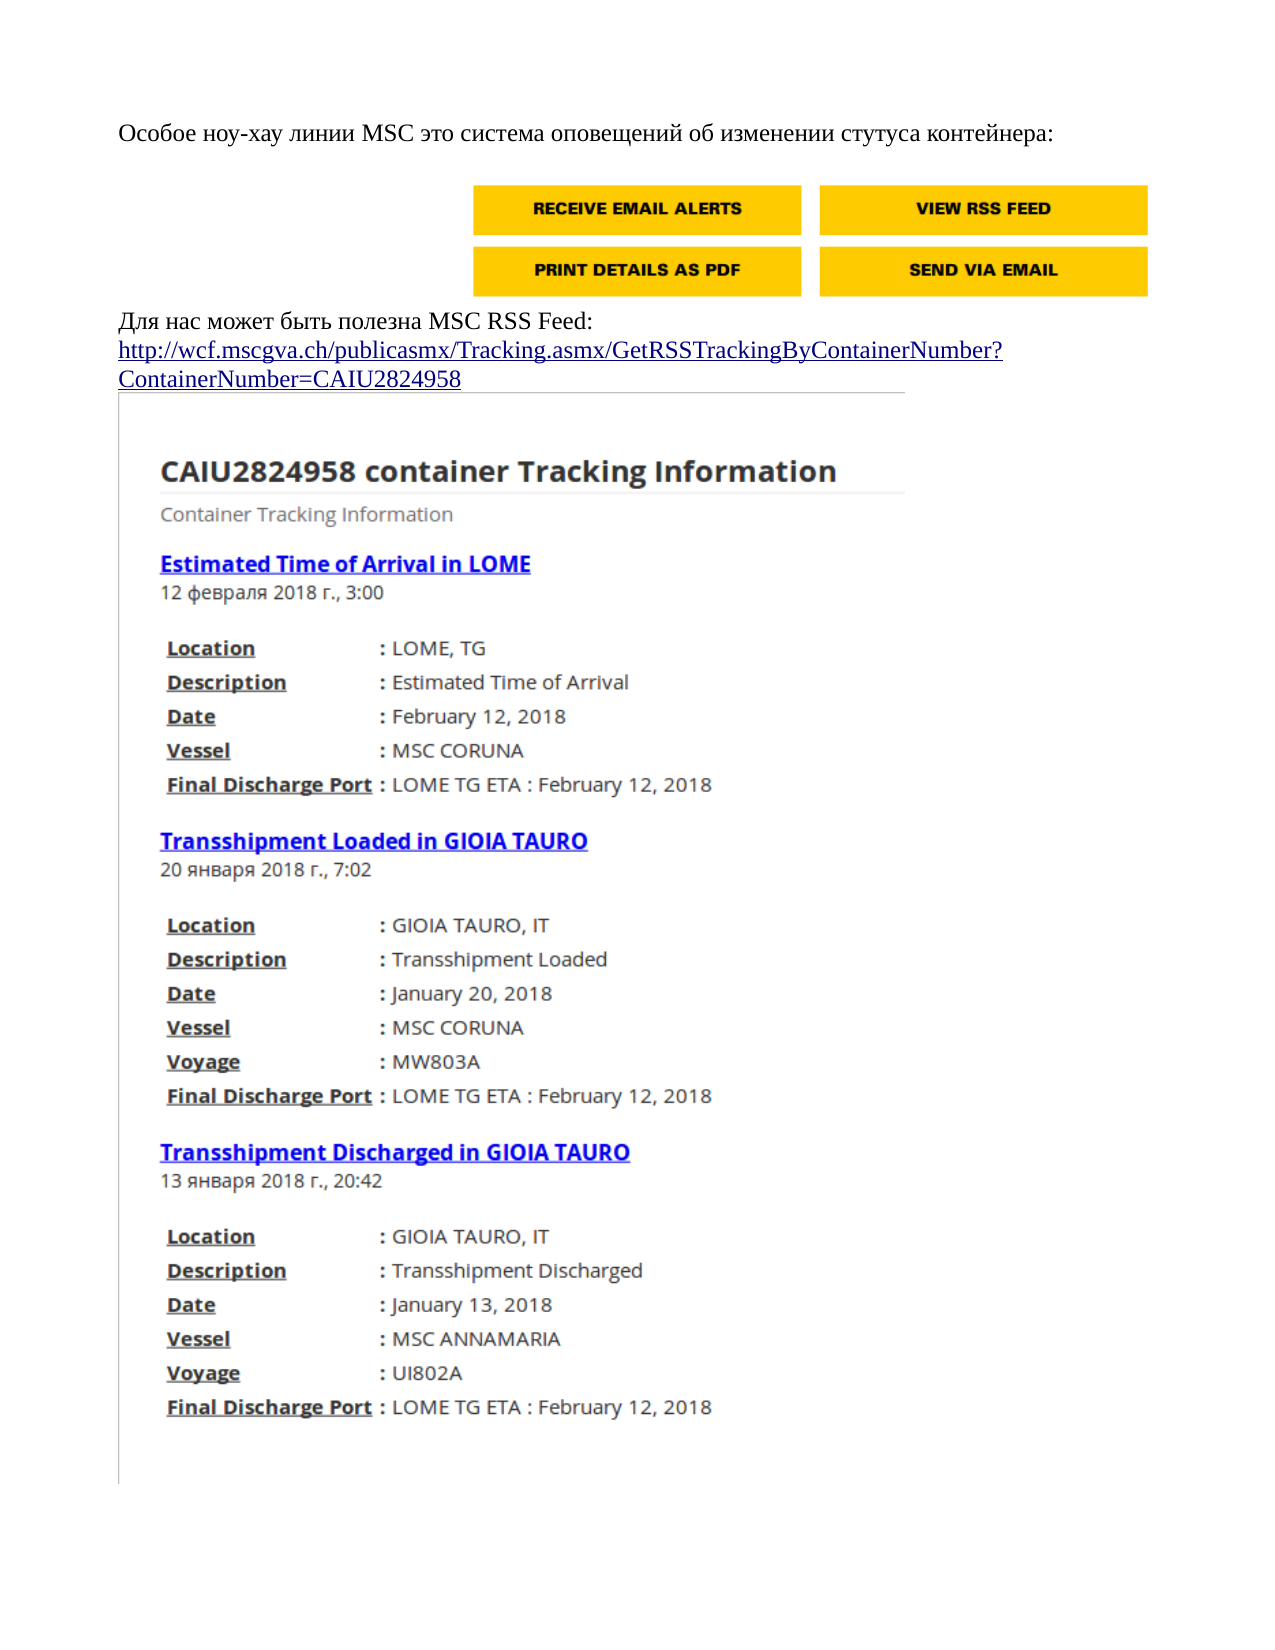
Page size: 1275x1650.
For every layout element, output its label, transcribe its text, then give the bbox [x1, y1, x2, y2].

picture [118, 392, 905, 1484]
text Для нас может быть полезна MSC RSS Feed: [118, 307, 1157, 335]
text http://wcf.mscgva.ch/publicasmx/Tracking.asmx/GetRSSTrackingByContainerNumber?ContainerNumber=CAIU2824958 [118, 335, 1157, 392]
picture [118, 175, 1157, 307]
text Особое ноу-хау линии MSC это система оповещений об изменении стутуса контейнера: [118, 118, 1157, 147]
